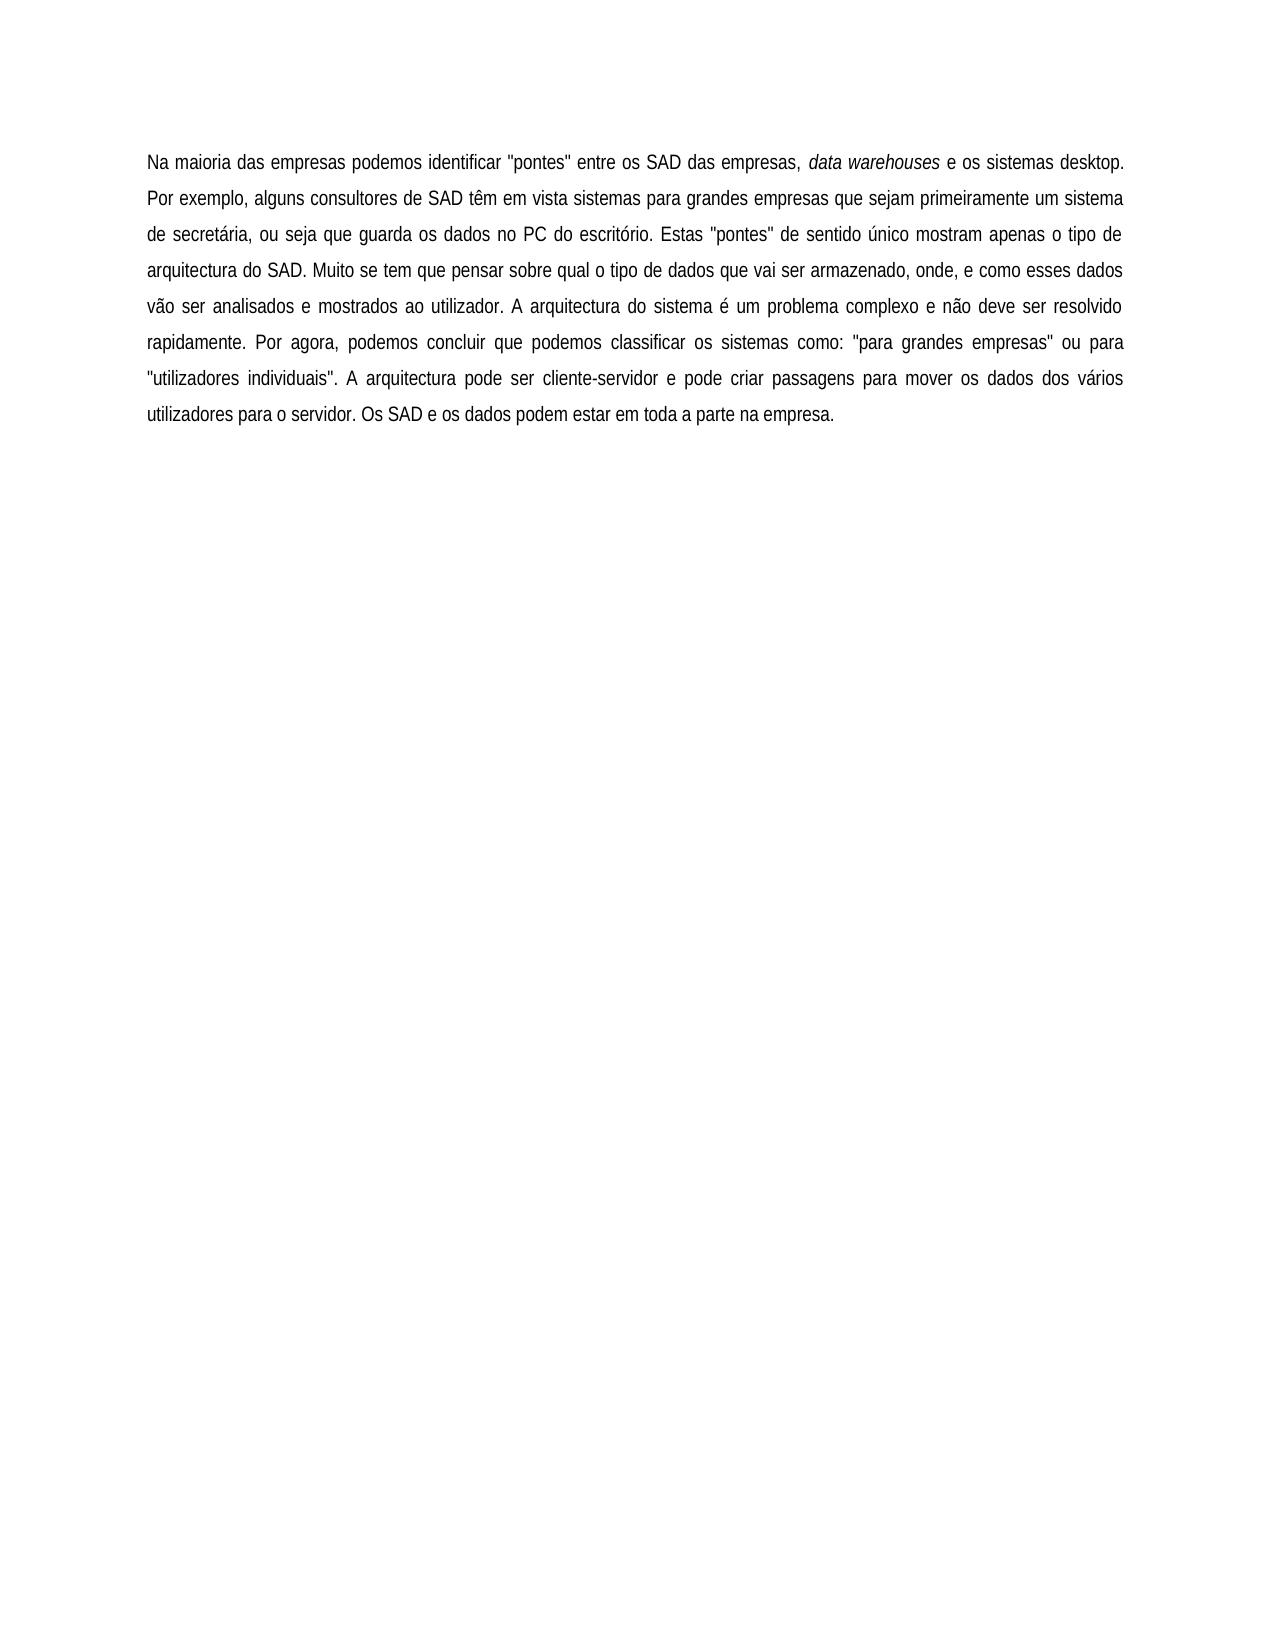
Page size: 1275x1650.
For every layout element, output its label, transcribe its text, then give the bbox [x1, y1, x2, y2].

subtitle Na maioria das empresas podemos identificar "pontes" entre os SAD das empresas, data warehouses e os sistemas desktop. Por exemplo, alguns consultores de SAD têm em vista sistemas para grandes empresas que sejam primeiramente um sistema de secretária, ou seja que guarda os dados no PC do escritório. Estas "pontes" de sentido único mostram apenas o tipo de arquitectura do SAD. Muito se tem que pensar sobre qual o tipo de dados que vai ser armazenado, onde, e como esses dados vão ser analisados e mostrados ao utilizador. A arquitectura do sistema é um problema complexo e não deve ser resolvido rapidamente. Por agora, podemos concluir que podemos classificar os sistemas como: "para grandes empresas" ou para "utilizadores individuais". A arquitectura pode ser cliente-servidor e pode criar passagens para mover os dados dos vários utilizadores para o servidor. Os SAD e os dados podem estar em toda a parte na empresa. [147, 150, 1125, 426]
